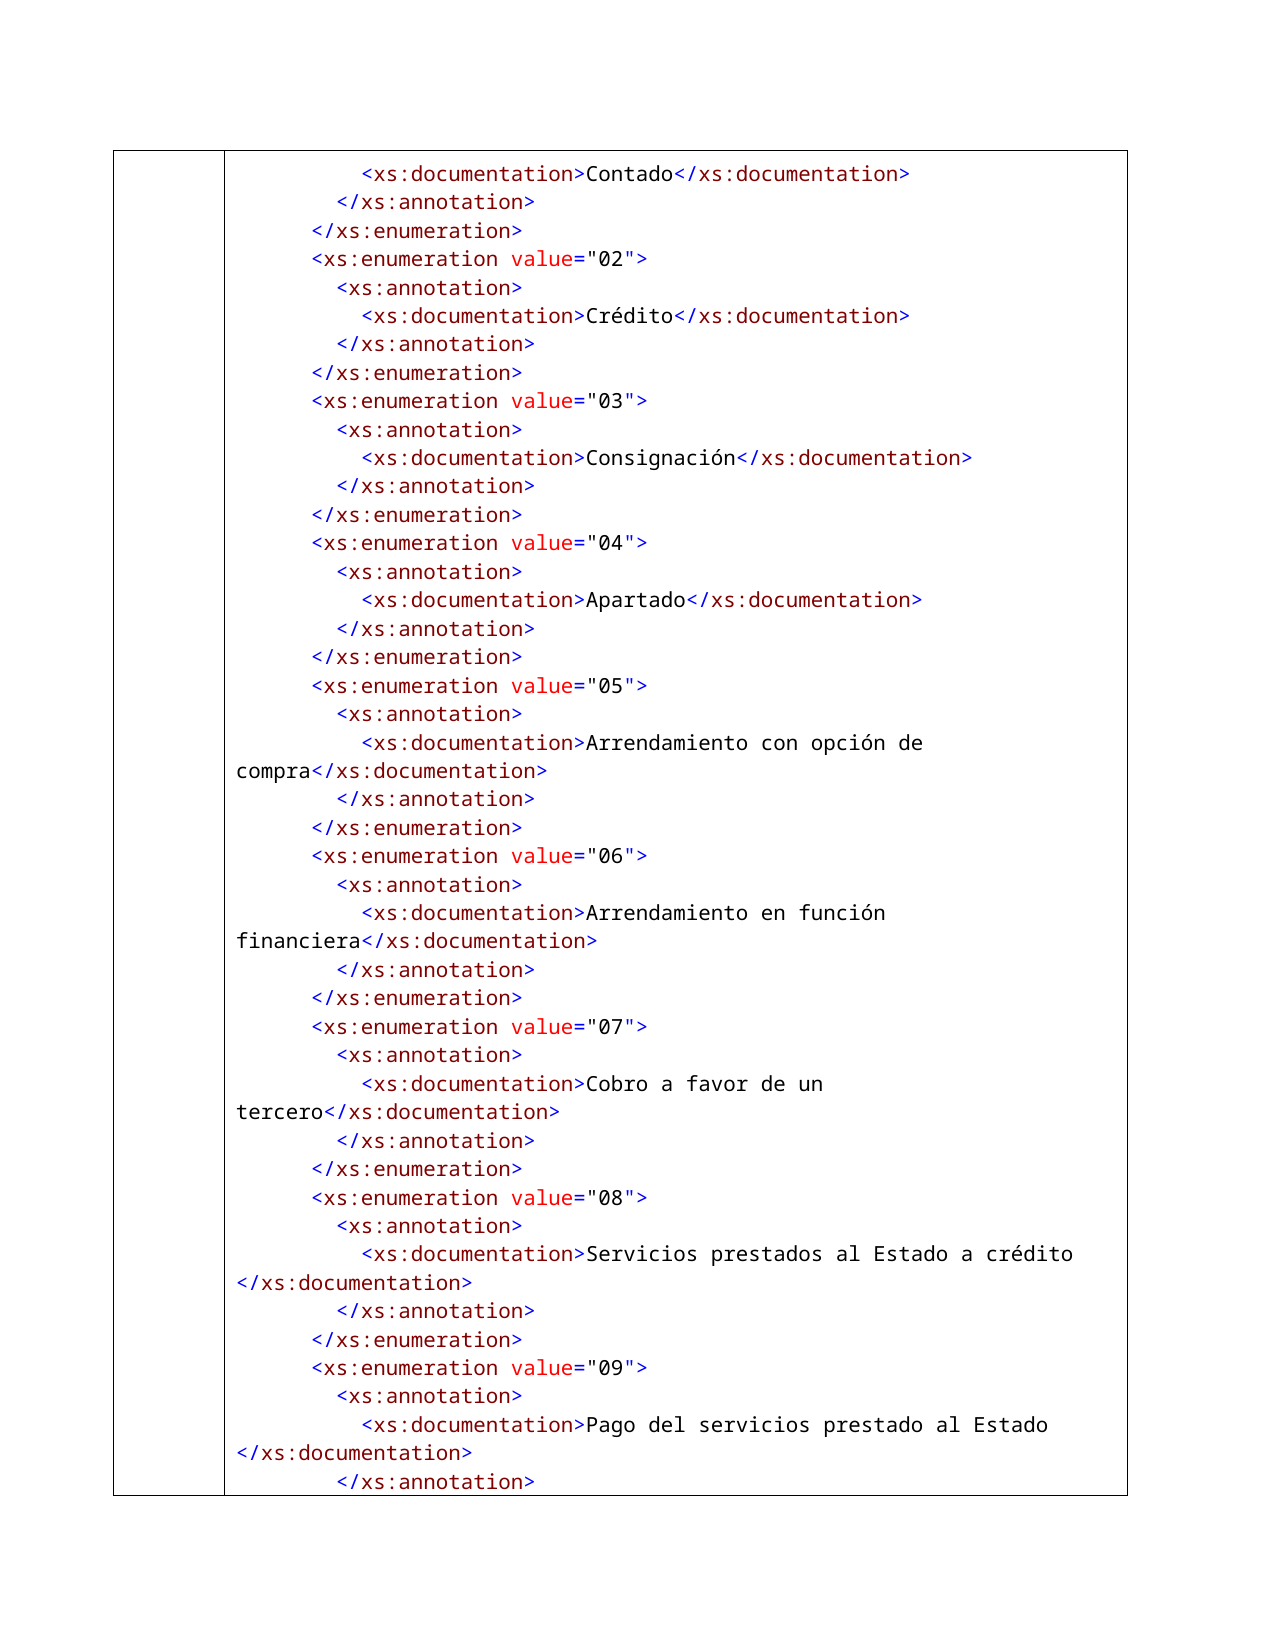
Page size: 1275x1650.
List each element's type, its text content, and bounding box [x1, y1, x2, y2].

table_cell <xs:documentation>Contado</xs:documentation> </xs:annotation> </xs:enumeration> <xs:enumeration value="02"> <xs:annotation> <xs:documentation>Crédito</xs:documentation> </xs:annotation> </xs:enumeration> <xs:enumeration value="03"> <xs:annotation> <xs:documentation>Consignación</xs:documentation> </xs:annotation> </xs:enumeration> <xs:enumeration value="04"> <xs:annotation> <xs:documentation>Apartado</xs:documentation> </xs:annotation> </xs:enumeration> <xs:enumeration value="05"> <xs:annotation> <xs:documentation>Arrendamiento con opción de compra</xs:documentation> </xs:annotation> </xs:enumeration> <xs:enumeration value="06"> <xs:annotation> <xs:documentation>Arrendamiento en función financiera</xs:documentation> </xs:annotation> </xs:enumeration> <xs:enumeration value="07"> <xs:annotation> <xs:documentation>Cobro a favor de un tercero</xs:documentation> </xs:annotation> </xs:enumeration> <xs:enumeration value="08"> <xs:annotation> <xs:documentation>Servicios prestados al Estado a crédito </xs:documentation> </xs:annotation> </xs:enumeration> <xs:enumeration value="09"> <xs:annotation> <xs:documentation>Pago del servicios prestado al Estado </xs:documentation> </xs:annotation> [225, 151, 1127, 1495]
table_cell [114, 151, 224, 1495]
